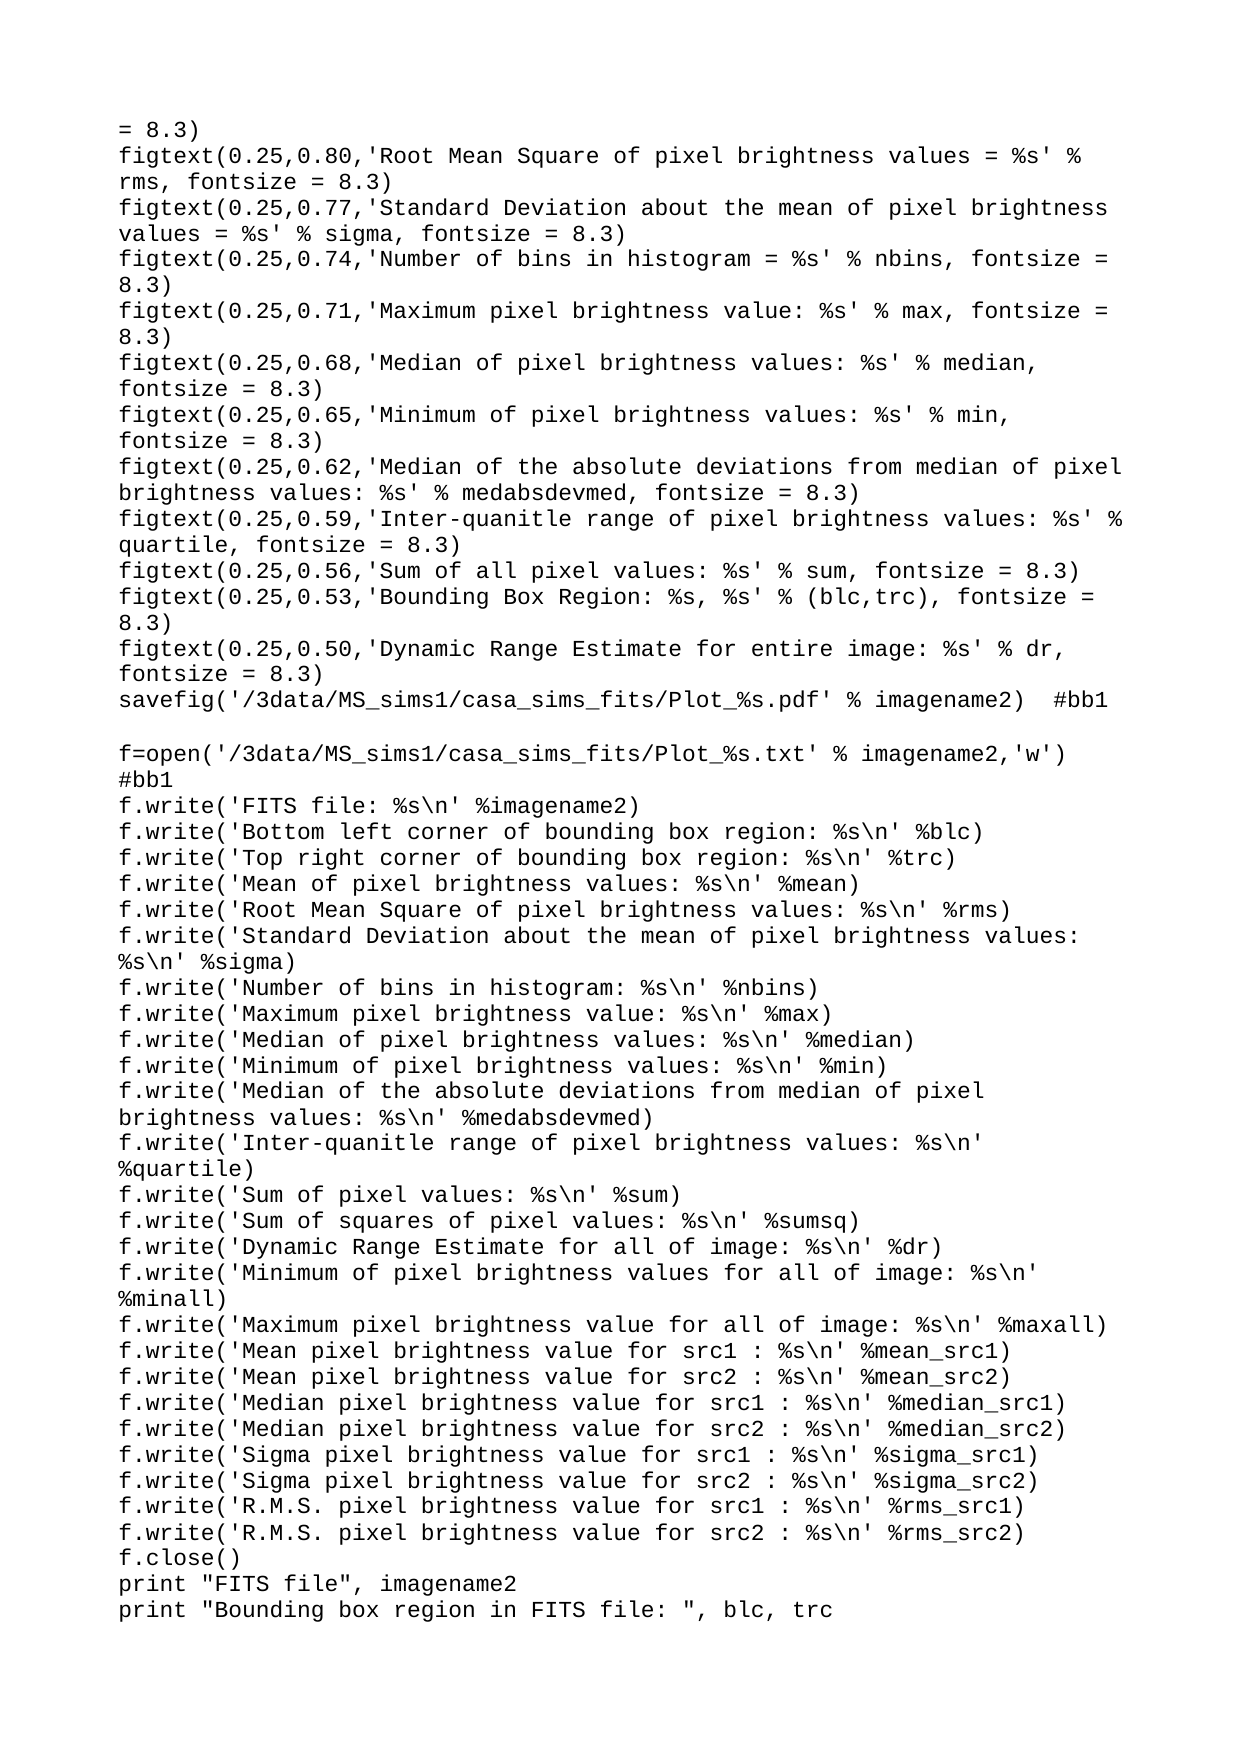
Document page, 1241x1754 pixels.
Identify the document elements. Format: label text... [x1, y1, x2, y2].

text figtext(0.25,0.65,'Minimum of pixel brightness values: %s' % min, fontsize = 8.3) [118, 403, 1122, 455]
text f.write('Median of the absolute deviations from median of pixel brightness values: %s\n' %medabsdevmed) [118, 1080, 1122, 1132]
text f.write('Mean pixel brightness value for src1 : %s\n' %mean_src1) [118, 1339, 1122, 1365]
text figtext(0.25,0.68,'Median of pixel brightness values: %s' % median, fontsize = 8.3) [118, 352, 1122, 403]
text figtext(0.25,0.50,'Dynamic Range Estimate for entire image: %s' % dr, fontsize = 8.3) [118, 637, 1122, 689]
text f.write('R.M.S. pixel brightness value for src2 : %s\n' %rms_src2) [118, 1521, 1122, 1547]
text f.write('Inter-quanitle range of pixel brightness values: %s\n' %quartile) [118, 1132, 1122, 1184]
text f.write('Root Mean Square of pixel brightness values: %s\n' %rms) [118, 898, 1122, 924]
text figtext(0.25,0.80,'Root Mean Square of pixel brightness values = %s' % rms, fontsize = 8.3) [118, 144, 1122, 196]
text = 8.3) [118, 118, 1122, 144]
text f.write('Sigma pixel brightness value for src1 : %s\n' %sigma_src1) [118, 1443, 1122, 1469]
text f.write('Sum of squares of pixel values: %s\n' %sumsq) [118, 1209, 1122, 1236]
text f.close() [118, 1547, 1122, 1573]
text f.write('Sum of pixel values: %s\n' %sum) [118, 1184, 1122, 1209]
text f.write('Mean of pixel brightness values: %s\n' %mean) [118, 872, 1122, 898]
text figtext(0.25,0.62,'Median of the absolute deviations from median of pixel brightness values: %s' % medabsdevmed, fontsize = 8.3) [118, 455, 1122, 507]
text figtext(0.25,0.74,'Number of bins in histogram = %s' % nbins, fontsize = 8.3) [118, 248, 1122, 300]
text print "Bounding box region in FITS file: ", blc, trc [118, 1599, 1122, 1624]
text f.write('Top right corner of bounding box region: %s\n' %trc) [118, 846, 1122, 872]
text f.write('Mean pixel brightness value for src2 : %s\n' %mean_src2) [118, 1365, 1122, 1391]
text f.write('Sigma pixel brightness value for src2 : %s\n' %sigma_src2) [118, 1469, 1122, 1495]
text f.write('Maximum pixel brightness value: %s\n' %max) [118, 1002, 1122, 1028]
text f.write('Minimum of pixel brightness values: %s\n' %min) [118, 1054, 1122, 1080]
text f.write('R.M.S. pixel brightness value for src1 : %s\n' %rms_src1) [118, 1495, 1122, 1521]
text f.write('Bottom left corner of bounding box region: %s\n' %blc) [118, 821, 1122, 846]
text figtext(0.25,0.59,'Inter-quanitle range of pixel brightness values: %s' % quartile, fontsize = 8.3) [118, 507, 1122, 559]
text f.write('Minimum of pixel brightness values for all of image: %s\n' %minall) [118, 1261, 1122, 1313]
text figtext(0.25,0.56,'Sum of all pixel values: %s' % sum, fontsize = 8.3) [118, 559, 1122, 585]
text f.write('Median of pixel brightness values: %s\n' %median) [118, 1028, 1122, 1054]
text f.write('Dynamic Range Estimate for all of image: %s\n' %dr) [118, 1236, 1122, 1261]
text figtext(0.25,0.77,'Standard Deviation about the mean of pixel brightness values = %s' % sigma, fontsize = 8.3) [118, 196, 1122, 248]
text f.write('Maximum pixel brightness value for all of image: %s\n' %maxall) [118, 1313, 1122, 1339]
text figtext(0.25,0.71,'Maximum pixel brightness value: %s' % max, fontsize = 8.3) [118, 300, 1122, 352]
text f.write('Median pixel brightness value for src2 : %s\n' %median_src2) [118, 1417, 1122, 1443]
text figtext(0.25,0.53,'Bounding Box Region: %s, %s' % (blc,trc), fontsize = 8.3) [118, 585, 1122, 637]
text f.write('Median pixel brightness value for src1 : %s\n' %median_src1) [118, 1391, 1122, 1417]
text f.write('Number of bins in histogram: %s\n' %nbins) [118, 976, 1122, 1002]
text savefig('/3data/MS_sims1/casa_sims_fits/Plot_%s.pdf' % imagename2) #bb1 [118, 689, 1122, 715]
text f.write('Standard Deviation about the mean of pixel brightness values: %s\n' %sigma) [118, 924, 1122, 976]
text print "FITS file", imagename2 [118, 1573, 1122, 1599]
text f=open('/3data/MS_sims1/casa_sims_fits/Plot_%s.txt' % imagename2,'w') #bb1 [118, 743, 1122, 794]
text f.write('FITS file: %s\n' %imagename2) [118, 794, 1122, 821]
